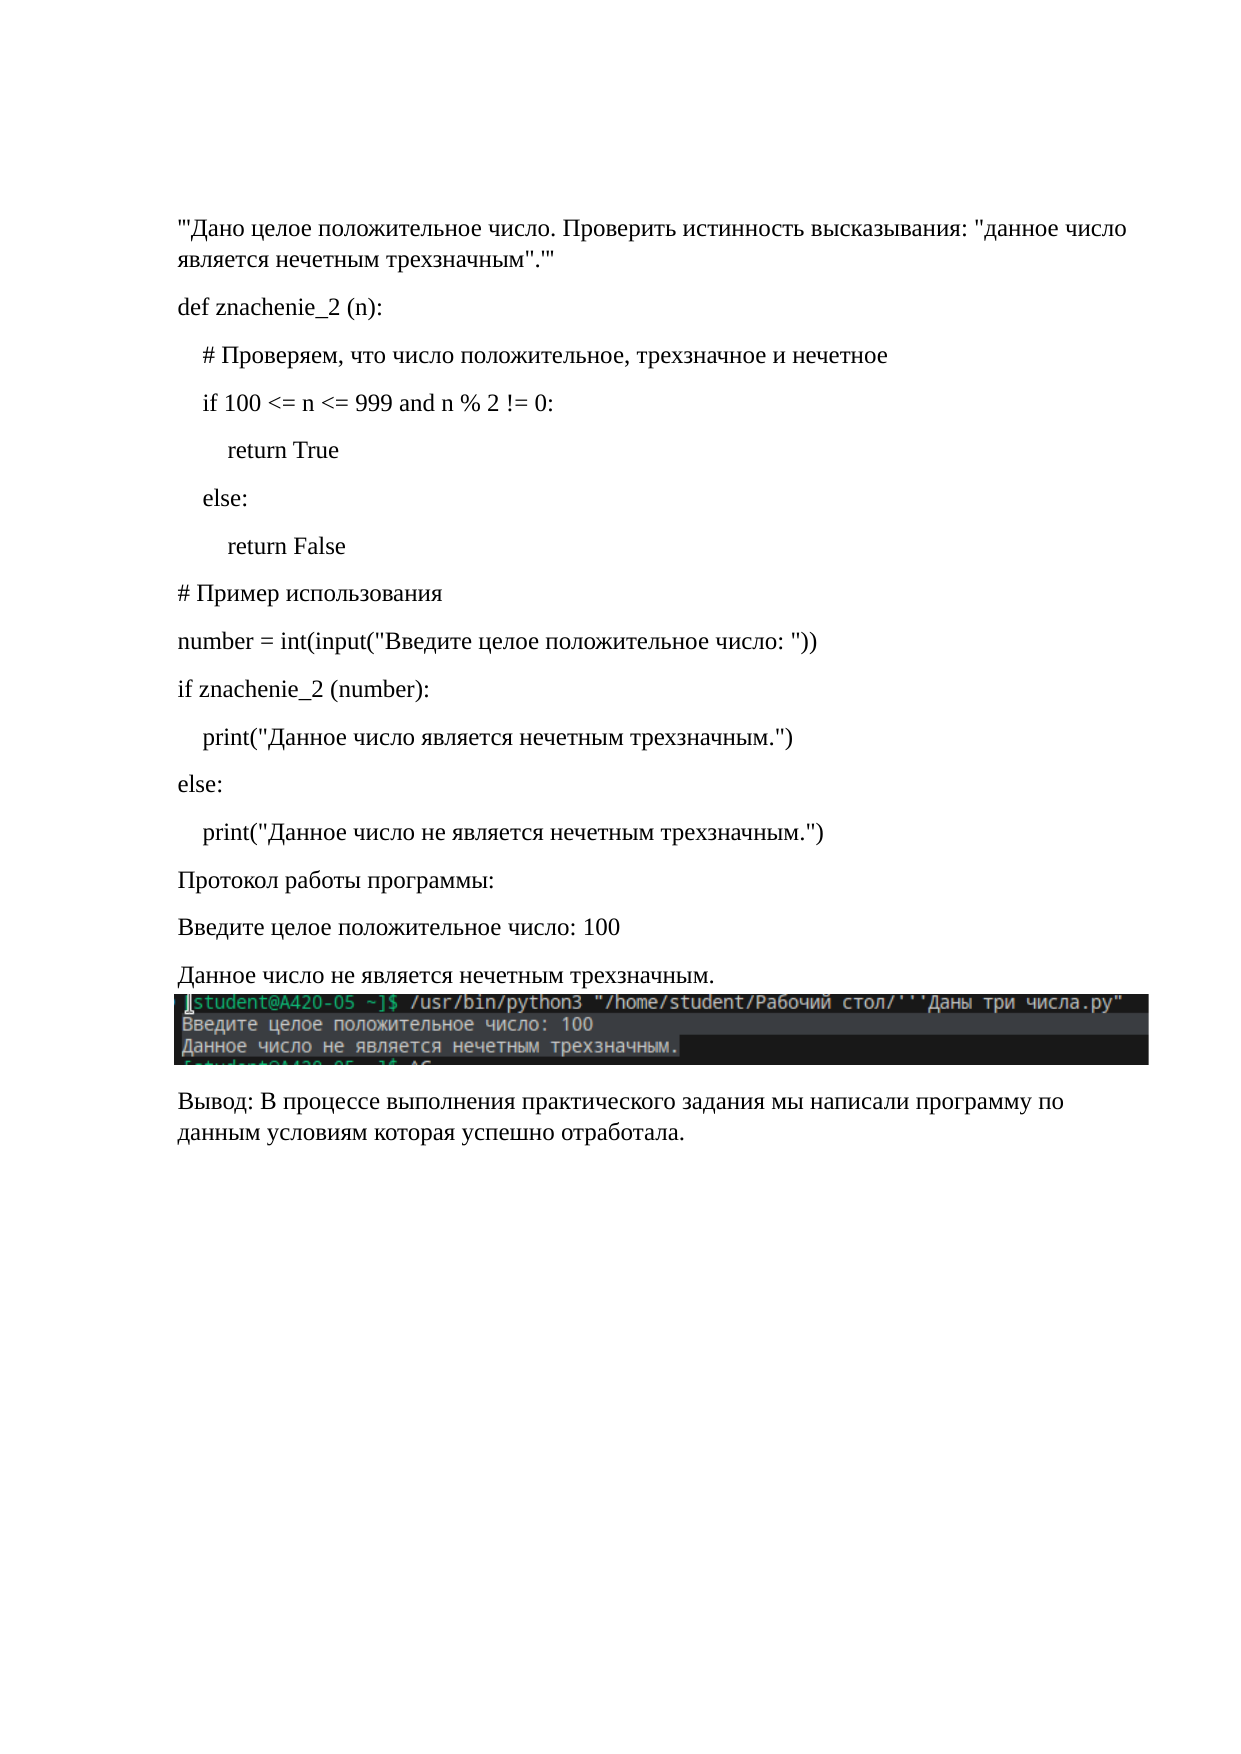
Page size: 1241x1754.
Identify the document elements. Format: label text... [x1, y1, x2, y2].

text # Проверяем, что число положительное, трехзначное и нечетное [177, 340, 1152, 369]
text print("Данное число не является нечетным трехзначным.") [177, 817, 1152, 846]
text Введите целое положительное число: 100 [177, 912, 1152, 941]
text Протокол работы программы: [177, 865, 1152, 893]
text Вывод: В процессе выполнения практического задания мы написали программу по данным условиям которая успешно отработала. [177, 1008, 1152, 1146]
text else: [177, 769, 1152, 798]
text '''Дано целое положительное число. Проверить истинность высказывания: "данное число является нечетным трехзначным".''' [177, 213, 1152, 273]
text print("Данное число является нечетным трехзначным.") [177, 722, 1152, 750]
text Данное число не является нечетным трехзначным. [177, 960, 1152, 989]
text def znachenie_2 (n): [177, 292, 1152, 321]
text return True [177, 435, 1152, 464]
text else: [177, 483, 1152, 512]
text return False [177, 531, 1152, 559]
text if 100 <= n <= 999 and n % 2 != 0: [177, 388, 1152, 416]
text # Пример использования [177, 578, 1152, 607]
picture [174, 994, 1149, 1065]
text if znachenie_2 (number): [177, 674, 1152, 703]
text number = int(input("Введите целое положительное число: ")) [177, 626, 1152, 655]
